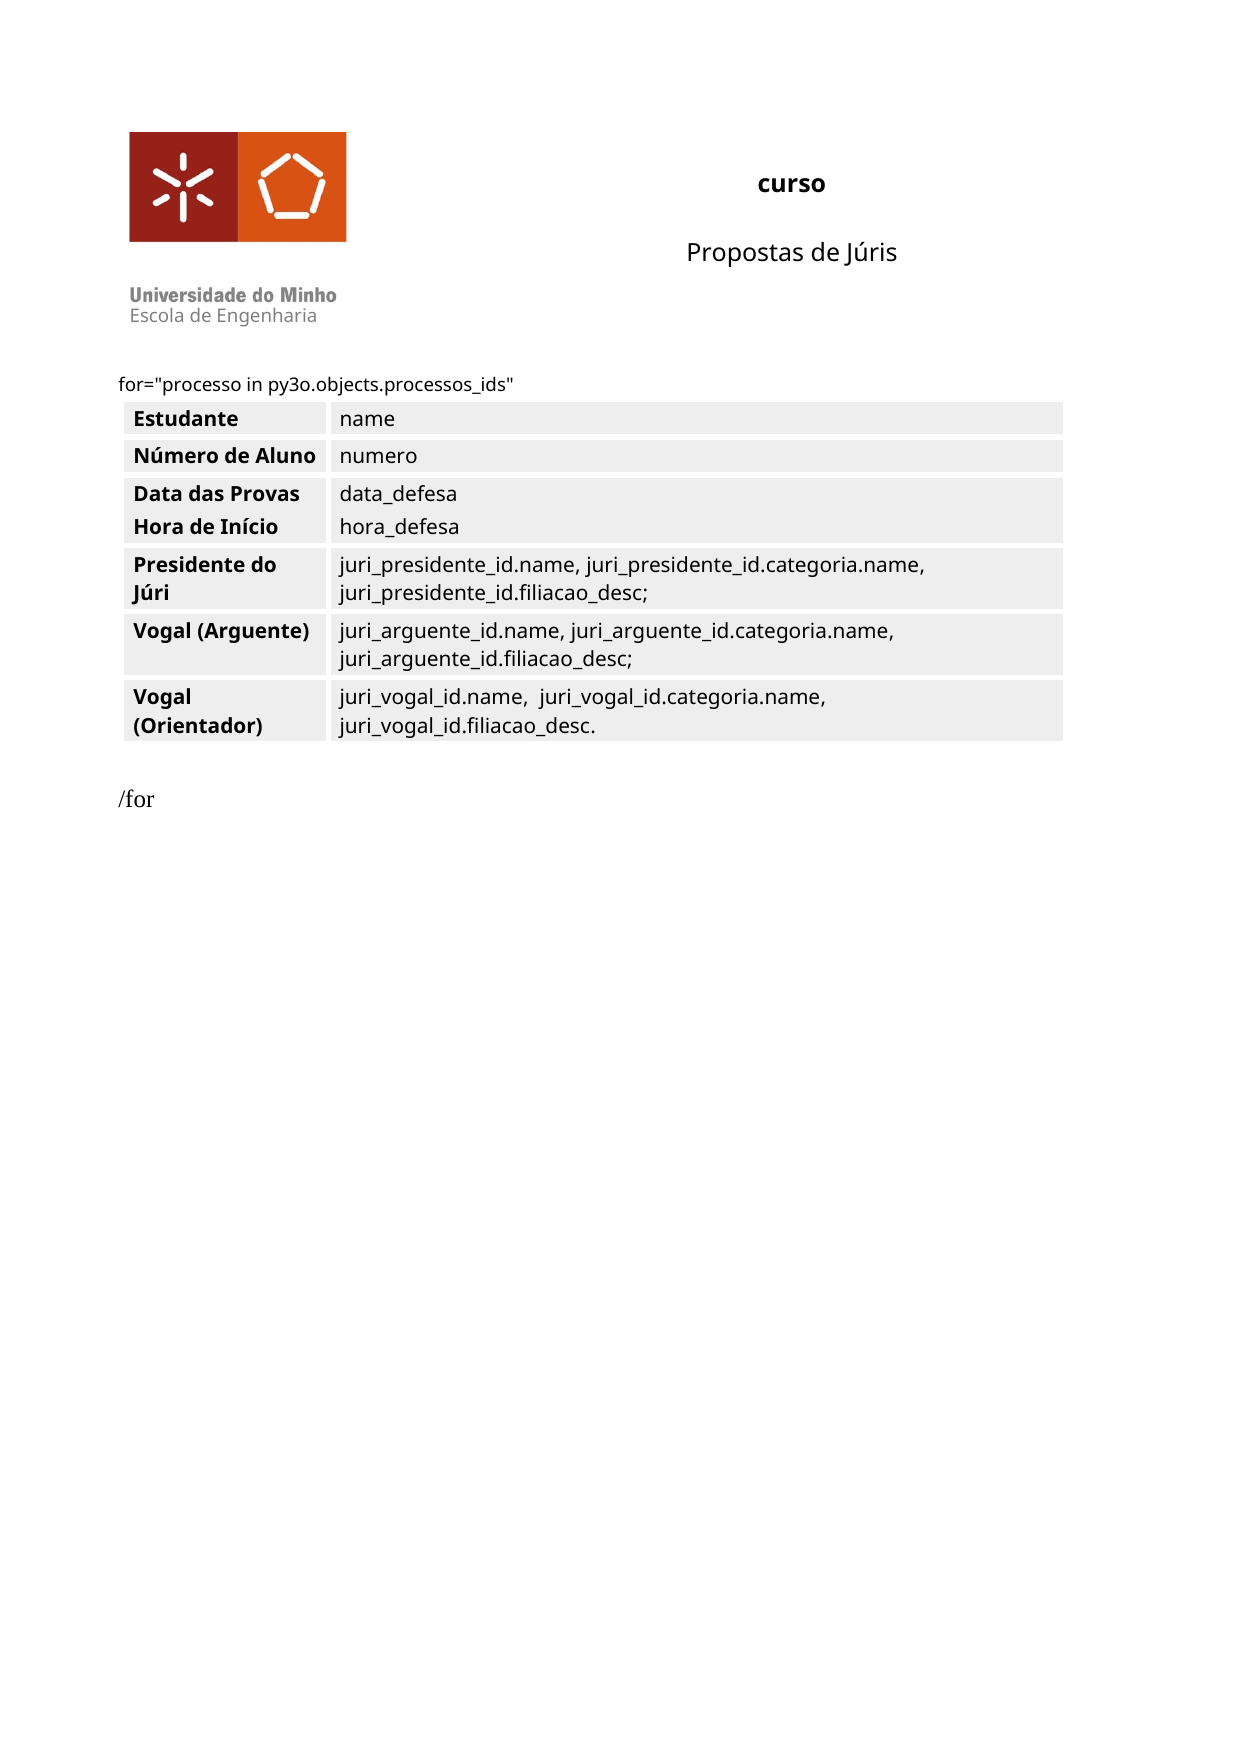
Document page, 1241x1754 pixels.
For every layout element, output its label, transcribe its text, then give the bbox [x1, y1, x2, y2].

table_cell juri_arguente_id.name, juri_arguente_id.categoria.name, juri_arguente_id.filiacao_desc; [331, 614, 1063, 675]
table_cell juri_presidente_id.name, juri_presidente_id.categoria.name, juri_presidente_id.filiacao_desc; [331, 548, 1063, 609]
text /for [118, 784, 1122, 813]
table_cell [1034, 303, 1066, 353]
table_header [361, 132, 549, 302]
table_header [347, 132, 361, 302]
table_cell numero [331, 440, 1063, 472]
table_header [1034, 132, 1066, 302]
table_cell juri_vogal_id.name, juri_vogal_id.categoria.name, juri_vogal_id.filiacao_desc. [331, 680, 1063, 741]
table_cell [361, 303, 549, 353]
table_cell Vogal (Orientador) [124, 680, 326, 741]
table_header curso Propostas de Júris [550, 132, 1034, 302]
table_header name [331, 402, 1063, 434]
table_cell Escola de Engenharia [118, 303, 361, 353]
table_cell Presidente do Júri [124, 548, 326, 609]
table_cell [550, 303, 1034, 353]
table_cell [124, 747, 326, 779]
table_cell [331, 747, 1063, 779]
table_cell Vogal (Arguente) [124, 614, 326, 675]
table_header Estudante [124, 402, 326, 434]
table_cell Data das Provas Hora de Início [124, 478, 326, 543]
table_header [118, 132, 129, 302]
table_cell data_defesa hora_defesa [331, 478, 1063, 543]
table_cell Número de Aluno [124, 440, 326, 472]
text for="processo in py3o.objects.processos_ids" [118, 371, 1122, 397]
picture [129, 132, 347, 303]
